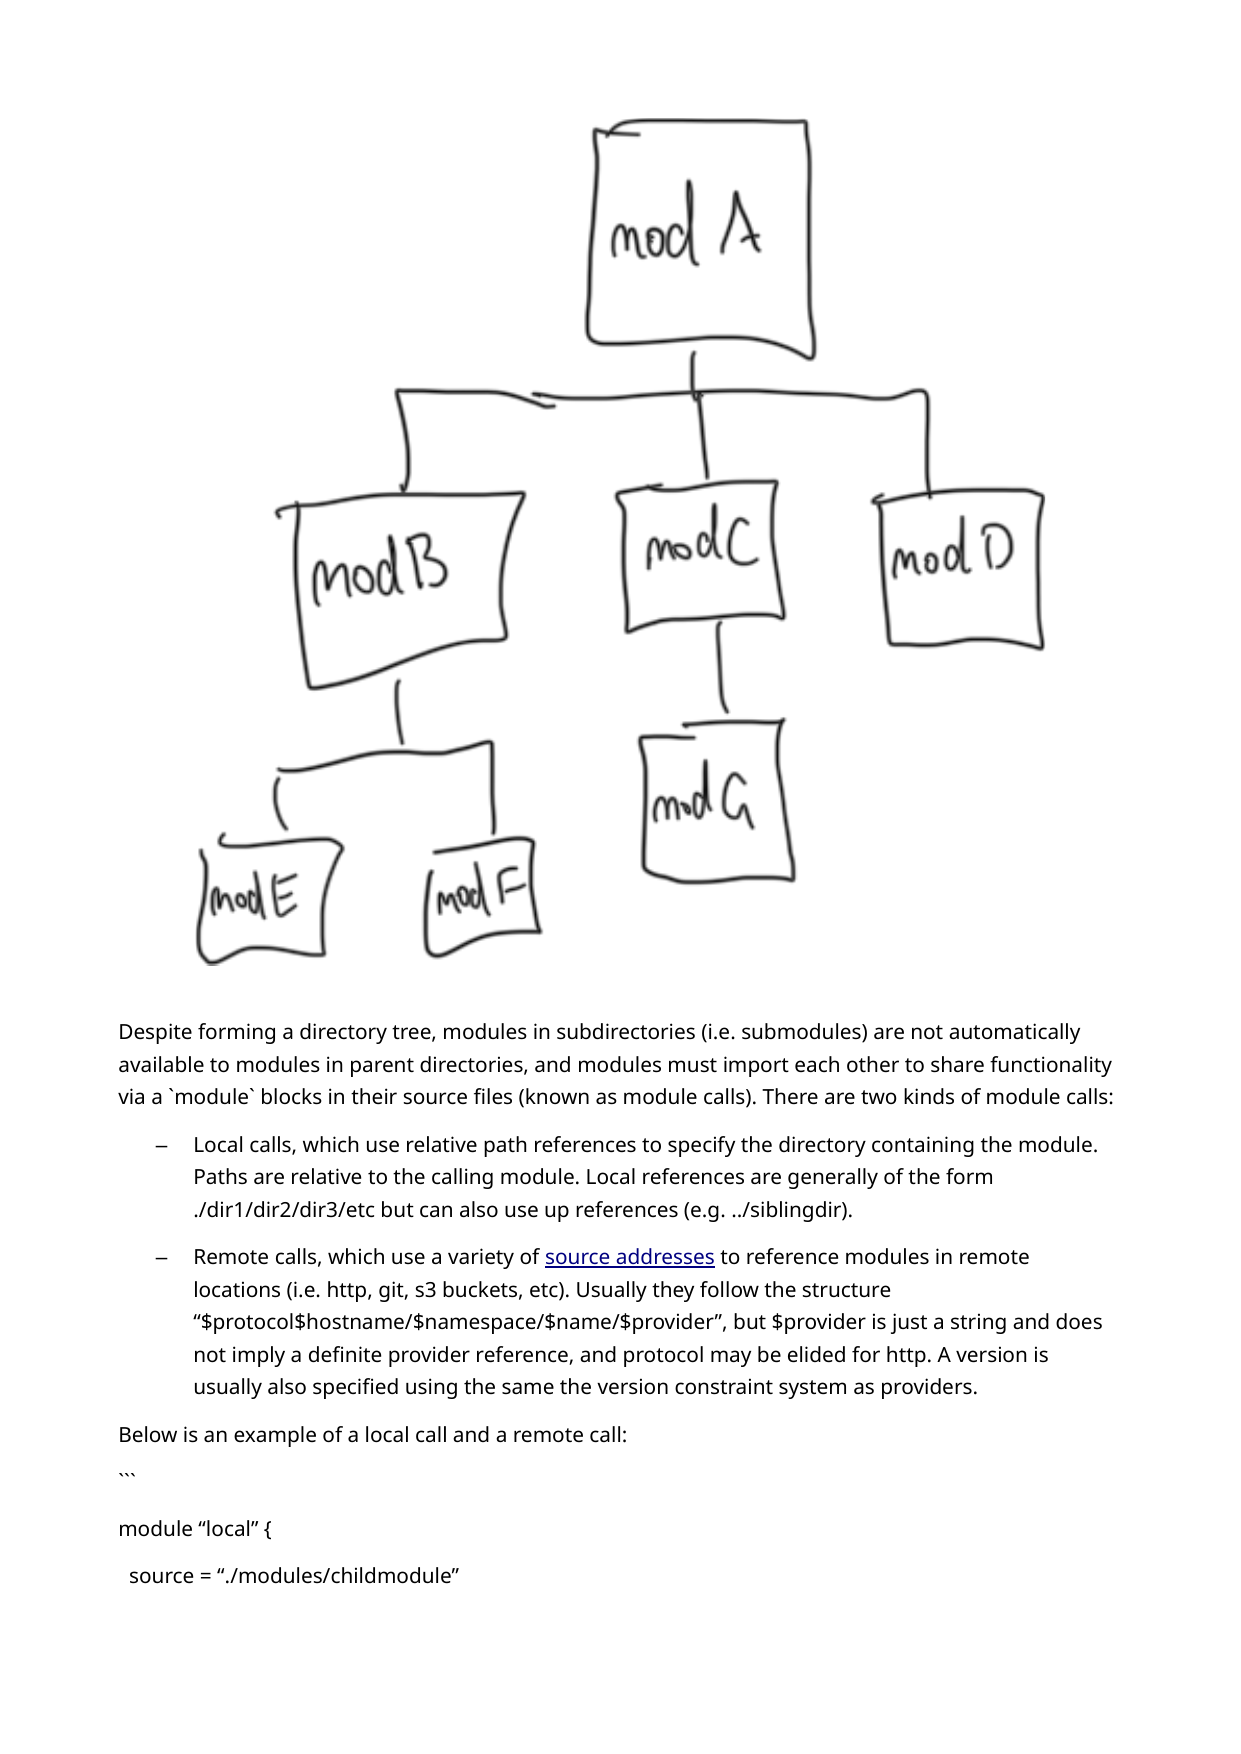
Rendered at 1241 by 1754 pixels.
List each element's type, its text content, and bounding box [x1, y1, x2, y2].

text Despite forming a directory tree, modules in subdirectories (i.e. submodules) are not automatically available to modules in parent directories, and modules must import each other to share functionality via a `module` blocks in their source files (known as module calls). There are two kinds of module calls: [118, 1017, 1122, 1111]
text ``` [118, 1467, 1122, 1495]
text module “local” { [118, 1514, 1122, 1542]
picture [195, 118, 1045, 966]
list Local calls, which use relative path references to specify the directory containing the module. Paths are relative to the calling module. Local references are generally of the form ./dir1/dir2/dir3/etc but can also use up references (e.g. ../siblingdir). [156, 1130, 1122, 1223]
text source = “./modules/childmodule” [118, 1561, 1122, 1590]
list Remote calls, which use a variety of source addresses to reference modules in remote locations (i.e. http, git, s3 buckets, etc). Usually they follow the structure “$protocol$hostname/$namespace/$name/$provider”, but $provider is just a string and does not imply a definite provider reference, and protocol may be elided for http. A version is usually also specified using the same the version constraint system as providers. [156, 1242, 1122, 1401]
text Below is an example of a local call and a remote call: [118, 1420, 1122, 1448]
